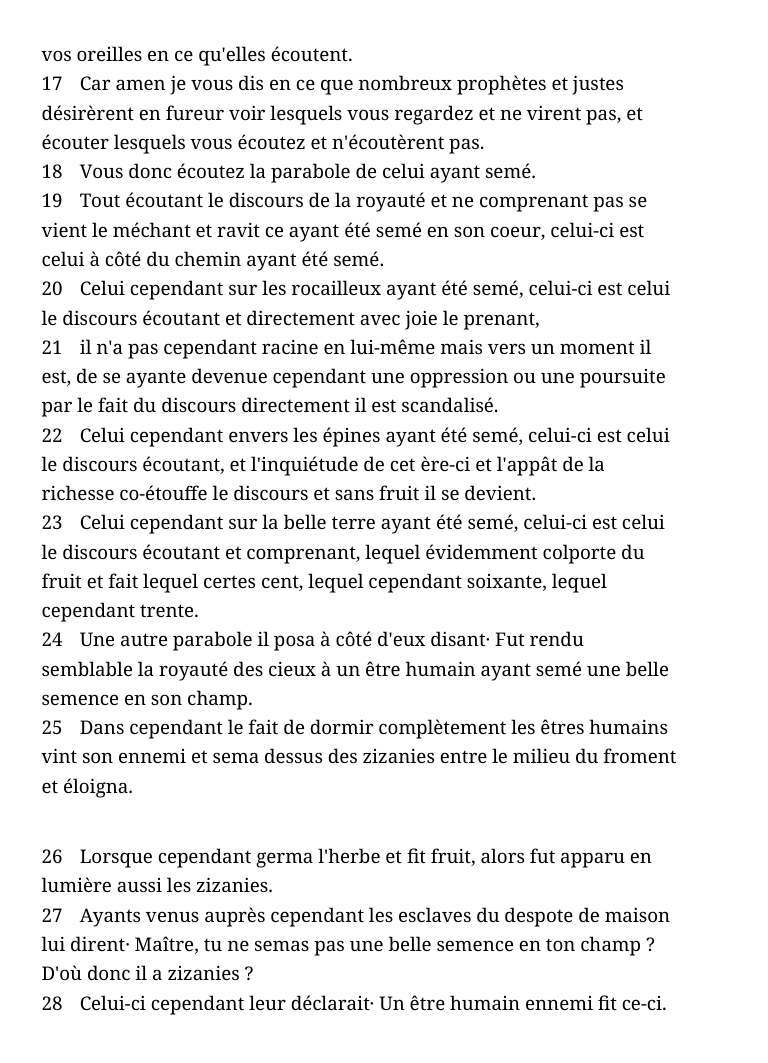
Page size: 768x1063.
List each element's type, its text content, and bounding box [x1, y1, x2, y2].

text vos oreilles en ce qu'elles écoutent. 17 Car amen je vous dis en ce que nombreux prophètes et justes désirèrent en fureur voir lesquels vous regardez et ne virent pas, et écouter lesquels vous écoutez et n'écoutèrent pas. 18 Vous donc écoutez la parabole de celui ayant semé. 19 Tout écoutant le discours de la royauté et ne comprenant pas se vient le méchant et ravit ce ayant été semé en son coeur, celui-ci est celui à côté du chemin ayant été semé. 20 Celui cependant sur les rocailleux ayant été semé, celui-ci est celui le discours écoutant et directement avec joie le prenant, 21 il n'a pas cependant racine en lui-même mais vers un moment il est, de se ayante devenue cependant une oppression ou une poursuite par le fait du discours directement il est scandalisé. 22 Celui cependant envers les épines ayant été semé, celui-ci est celui le discours écoutant, et l'inquiétude de cet ère-ci et l'appât de la richesse co-étouffe le discours et sans fruit il se devient. 23 Celui cependant sur la belle terre ayant été semé, celui-ci est celui le discours écoutant et comprenant, lequel évidemment colporte du fruit et fait lequel certes cent, lequel cependant soixante, lequel cependant trente. 24 Une autre parabole il posa à côté d'eux disant· Fut rendu semblable la royauté des cieux à un être humain ayant semé une belle semence en son champ. 25 Dans cependant le fait de dormir complètement les êtres humains vint son ennemi et sema dessus des zizanies entre le milieu du froment et éloigna. [41, 41, 679, 826]
text 26 Lorsque cependant germa l'herbe et fit fruit, alors fut apparu en lumière aussi les zizanies. 27 Ayants venus auprès cependant les esclaves du despote de maison lui dirent· Maître, tu ne semas pas une belle semence en ton champ ? D'où donc il a zizanies ? 28 Celui-ci cependant leur déclarait· Un être humain ennemi fit ce-ci. [41, 843, 679, 1015]
